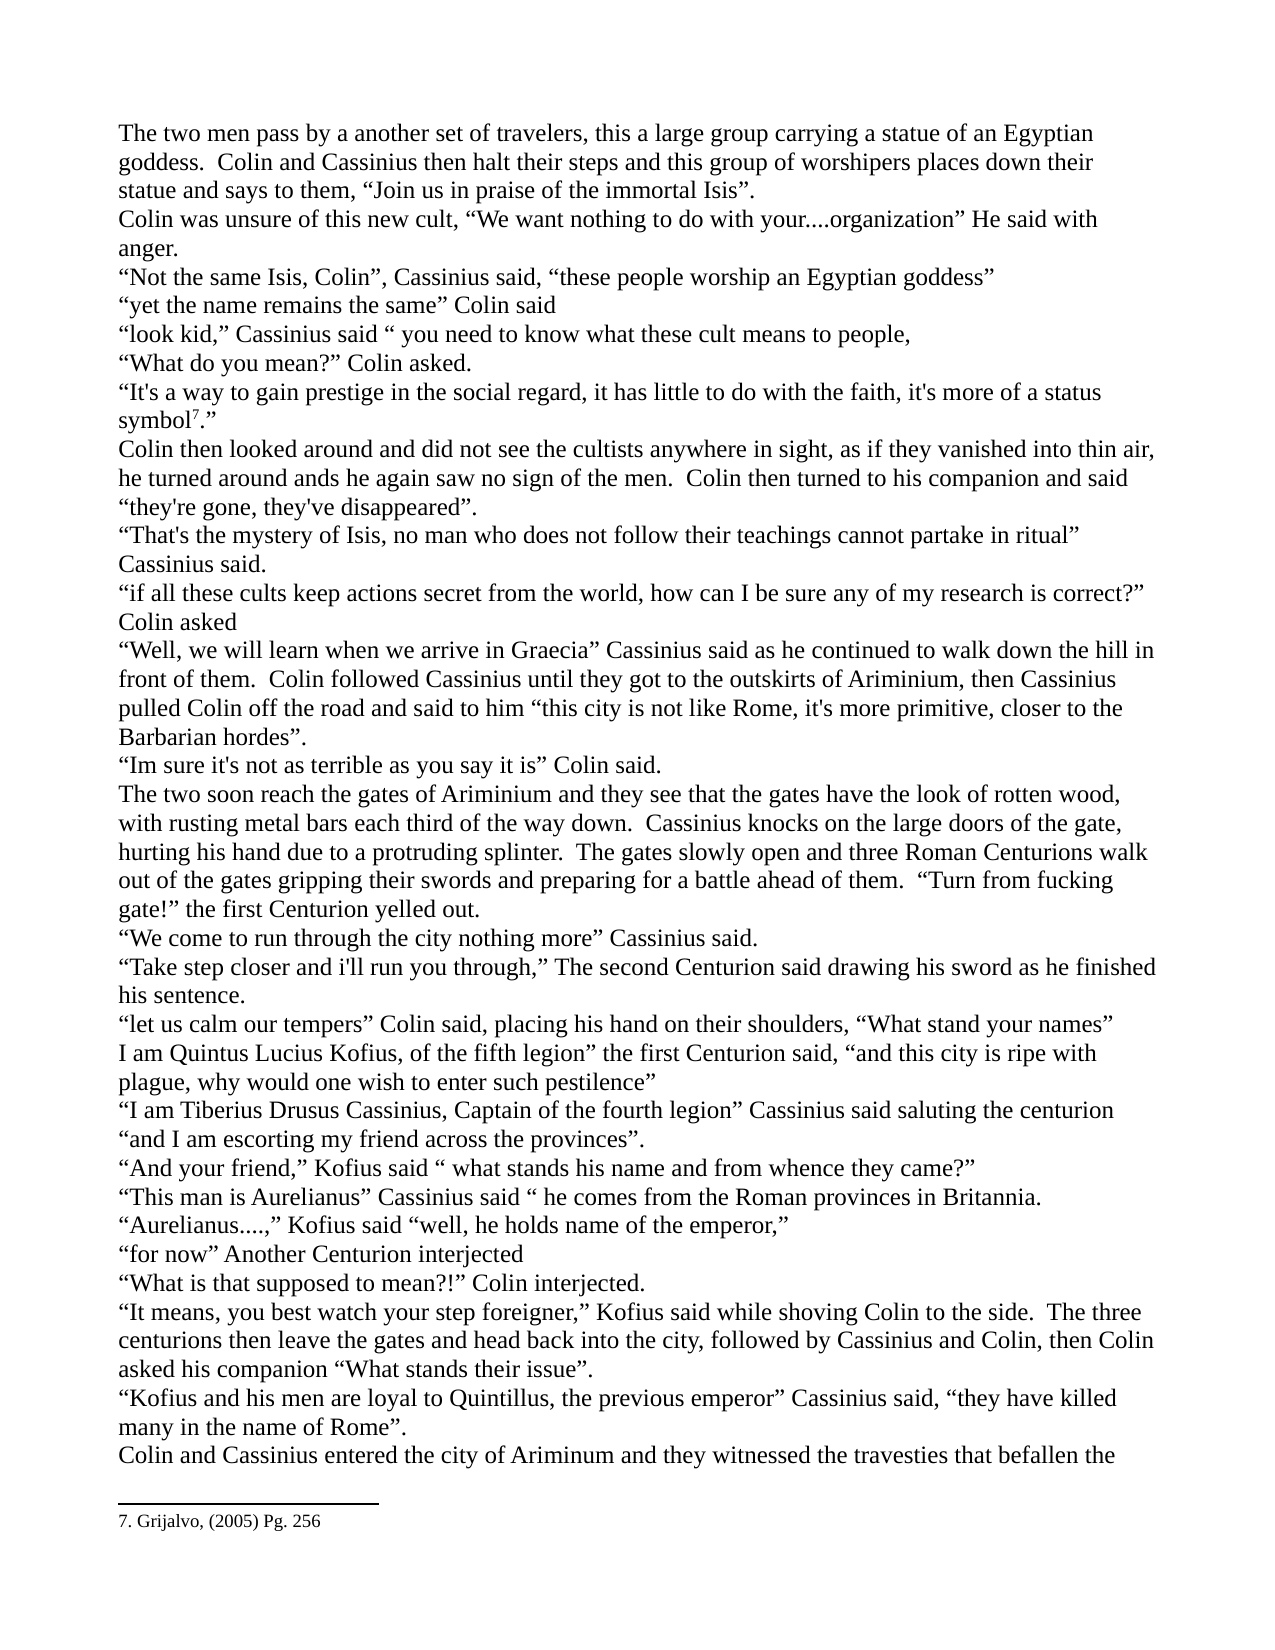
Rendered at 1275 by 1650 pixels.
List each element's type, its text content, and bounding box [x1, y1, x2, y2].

text I am Quintus Lucius Kofius, of the fifth legion” the first Centurion said, “and this city is ripe with plague, why would one wish to enter such pestilence” [118, 1038, 1157, 1096]
text Colin and Cassinius entered the city of Ariminum and they witnessed the travesties that befallen the [118, 1441, 1157, 1469]
text “Not the same Isis, Colin”, Cassinius said, “these people worship an Egyptian goddess” [118, 262, 1157, 291]
text “yet the name remains the same” Colin said [118, 291, 1157, 319]
text “What is that supposed to mean?!” Colin interjected. [118, 1268, 1157, 1297]
text Colin then looked around and did not see the cultists anywhere in sight, as if they vanished into thin air, he turned around ands he again saw no sign of the men. Colin then turned to his companion and said “they're gone, they've disappeared”. [118, 434, 1157, 521]
text “Kofius and his men are loyal to Quintillus, the previous emperor” Cassinius said, “they have killed many in the name of Rome”. [118, 1383, 1157, 1441]
text “if all these cults keep actions secret from the world, how can I be sure any of my research is correct?” Colin asked [118, 578, 1157, 636]
text The two men pass by a another set of travelers, this a large group carrying a statue of an Egyptian goddess. Colin and Cassinius then halt their steps and this group of worshipers places down their statue and says to them, “Join us in praise of the immortal Isis”. [118, 118, 1157, 204]
text The two soon reach the gates of Ariminium and they see that the gates have the look of rotten wood, with rusting metal bars each third of the way down. Cassinius knocks on the large doors of the gate, hurting his hand due to a protruding splinter. The gates slowly open and three Roman Centurions walk out of the gates gripping their swords and preparing for a battle ahead of them. “Turn from fucking gate!” the first Centurion yelled out. [118, 779, 1157, 923]
text “And your friend,” Kofius said “ what stands his name and from whence they came?” [118, 1153, 1157, 1182]
text “Well, we will learn when we arrive in Graecia” Cassinius said as he continued to walk down the hill in front of them. Colin followed Cassinius until they got to the outskirts of Ariminium, then Cassinius pulled Colin off the road and said to him “this city is not like Rome, it's more primitive, closer to the Barbarian hordes”. [118, 636, 1157, 751]
text “Im sure it's not as terrible as you say it is” Colin said. [118, 751, 1157, 779]
text “It means, you best watch your step foreigner,” Kofius said while shoving Colin to the side. The three centurions then leave the gates and head back into the city, followed by Cassinius and Colin, then Colin asked his companion “What stands their issue”. [118, 1297, 1157, 1383]
text “for now” Another Centurion interjected [118, 1239, 1157, 1268]
text . Grijalvo, (2005) Pg. 256 [118, 1510, 1157, 1532]
text “We come to run through the city nothing more” Cassinius said. [118, 923, 1157, 952]
text “Aurelianus....,” Kofius said “well, he holds name of the emperor,” [118, 1211, 1157, 1239]
text “look kid,” Cassinius said “ you need to know what these cult means to people, [118, 319, 1157, 348]
text “This man is Aurelianus” Cassinius said “ he comes from the Roman provinces in Britannia. [118, 1182, 1157, 1211]
text “I am Tiberius Drusus Cassinius, Captain of the fourth legion” Cassinius said saluting the centurion “and I am escorting my friend across the provinces”. [118, 1096, 1157, 1153]
text “It's a way to gain prestige in the social regard, it has little to do with the faith, it's more of a status symbol.” [118, 377, 1157, 434]
text “That's the mystery of Isis, no man who does not follow their teachings cannot partake in ritual” Cassinius said. [118, 521, 1157, 578]
text Colin was unsure of this new cult, “We want nothing to do with your....organization” He said with anger. [118, 204, 1157, 262]
text “Take step closer and i'll run you through,” The second Centurion said drawing his sword as he finished his sentence. [118, 952, 1157, 1009]
text “let us calm our tempers” Colin said, placing his hand on their shoulders, “What stand your names” [118, 1009, 1157, 1038]
text “What do you mean?” Colin asked. [118, 348, 1157, 377]
